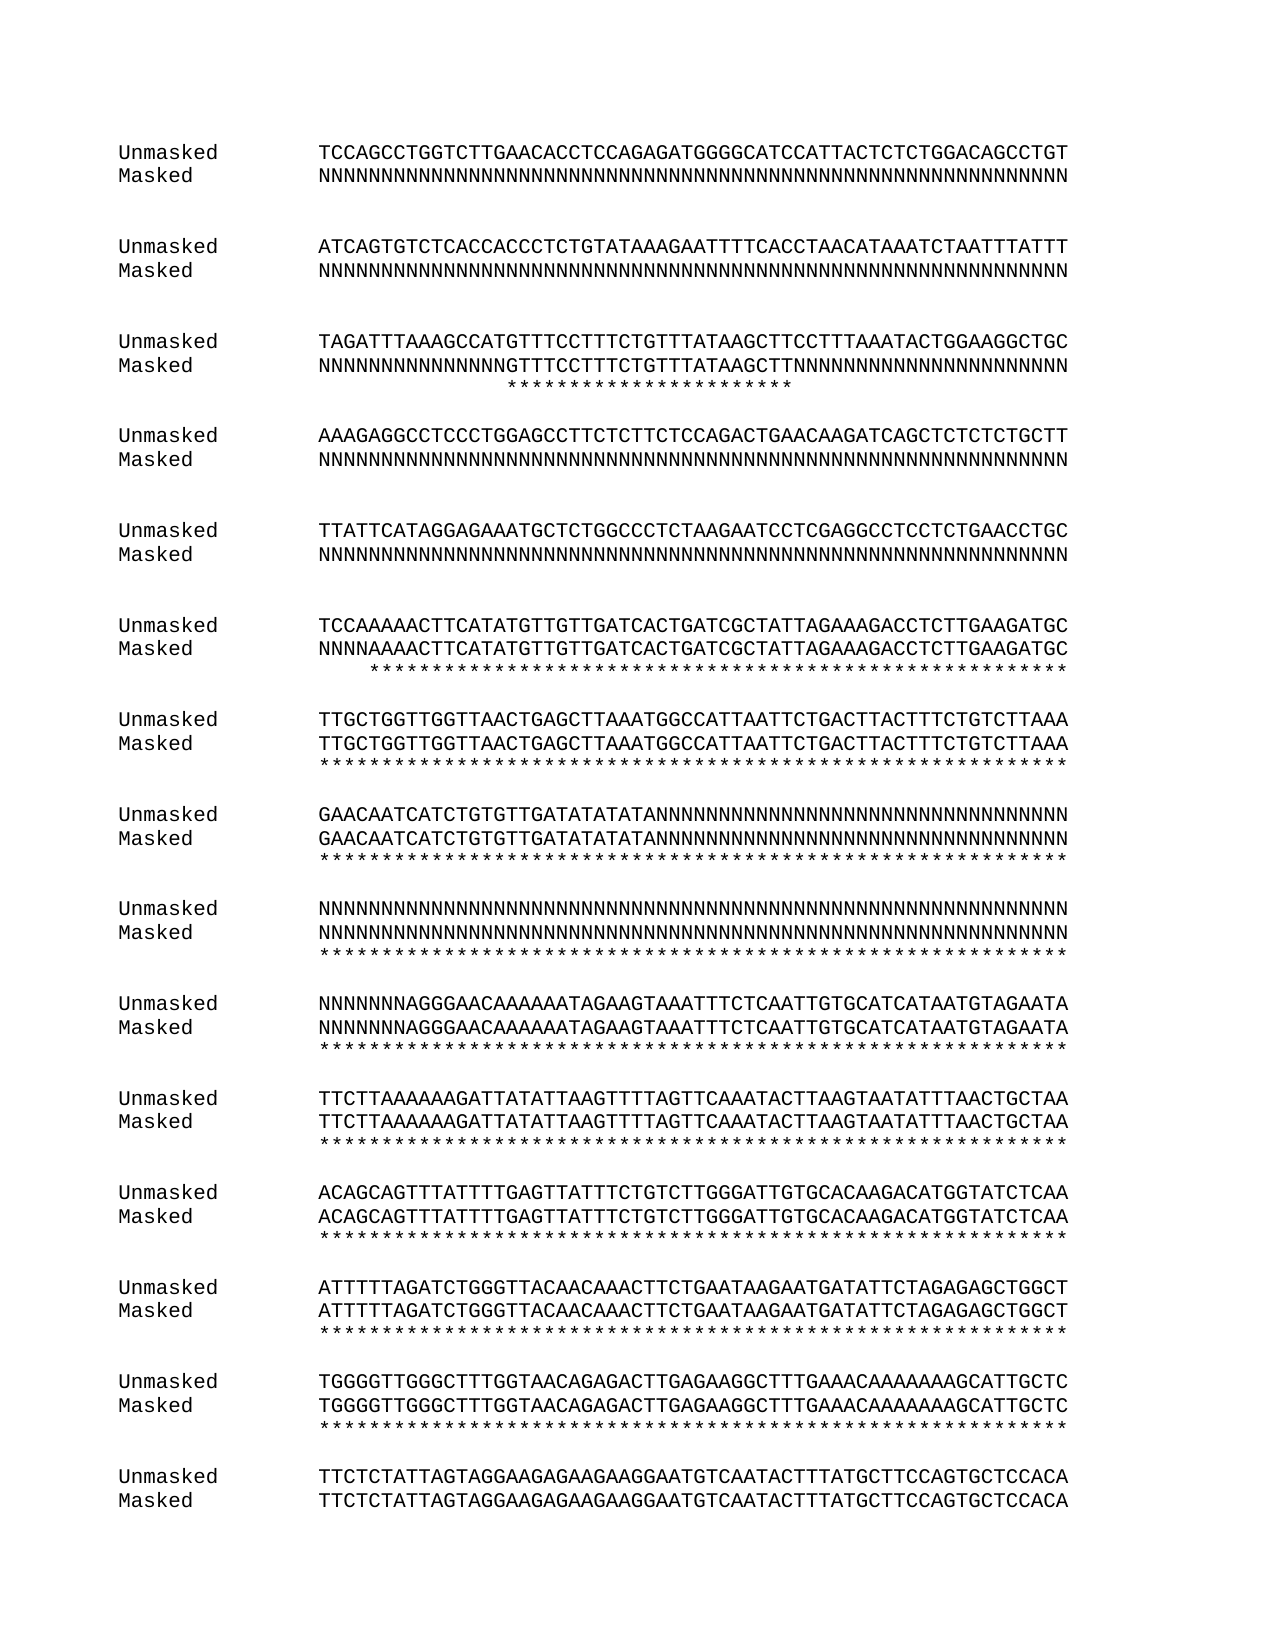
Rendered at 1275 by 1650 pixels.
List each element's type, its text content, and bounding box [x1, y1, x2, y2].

text Masked TTGCTGGTTGGTTAACTGAGCTTAAATGGCCATTAATTCTGACTTACTTTCTGTCTTAAA [118, 733, 1157, 757]
text Masked TGGGGTTGGGCTTTGGTAACAGAGACTTGAGAAGGCTTTGAAACAAAAAAAGCATTGCTC [118, 1395, 1157, 1419]
text Unmasked ATTTTTAGATCTGGGTTACAACAAACTTCTGAATAAGAATGATATTCTAGAGAGCTGGCT [118, 1277, 1157, 1300]
text *********************** [118, 378, 1157, 402]
text Unmasked TTCTCTATTAGTAGGAAGAGAAGAAGGAATGTCAATACTTTATGCTTCCAGTGCTCCACA [118, 1466, 1157, 1489]
text ************************************************************ [118, 946, 1157, 969]
text ******************************************************** [118, 662, 1157, 686]
text ************************************************************ [118, 1135, 1157, 1158]
text Unmasked TGGGGTTGGGCTTTGGTAACAGAGACTTGAGAAGGCTTTGAAACAAAAAAAGCATTGCTC [118, 1371, 1157, 1395]
text ************************************************************ [118, 757, 1157, 780]
text Masked NNNNNNNNNNNNNNNNNNNNNNNNNNNNNNNNNNNNNNNNNNNNNNNNNNNNNNNNNNNN [118, 165, 1157, 189]
text ************************************************************ [118, 1229, 1157, 1253]
text Unmasked TCCAAAAACTTCATATGTTGTTGATCACTGATCGCTATTAGAAAGACCTCTTGAAGATGC [118, 615, 1157, 638]
text ************************************************************ [118, 1419, 1157, 1442]
text Unmasked NNNNNNNAGGGAACAAAAAATAGAAGTAAATTTCTCAATTGTGCATCATAATGTAGAATA [118, 993, 1157, 1017]
text Masked TTCTCTATTAGTAGGAAGAGAAGAAGGAATGTCAATACTTTATGCTTCCAGTGCTCCACA [118, 1489, 1157, 1513]
text ************************************************************ [118, 1040, 1157, 1064]
text Unmasked TTGCTGGTTGGTTAACTGAGCTTAAATGGCCATTAATTCTGACTTACTTTCTGTCTTAAA [118, 709, 1157, 733]
text ************************************************************ [118, 1324, 1157, 1348]
text Masked NNNNNNNNNNNNNNNNNNNNNNNNNNNNNNNNNNNNNNNNNNNNNNNNNNNNNNNNNNNN [118, 260, 1157, 284]
text ************************************************************ [118, 851, 1157, 875]
text Unmasked AAAGAGGCCTCCCTGGAGCCTTCTCTTCTCCAGACTGAACAAGATCAGCTCTCTCTGCTT [118, 426, 1157, 449]
text Masked NNNNNNNNNNNNNNNGTTTCCTTTCTGTTTATAAGCTTNNNNNNNNNNNNNNNNNNNNNN [118, 354, 1157, 378]
text Masked NNNNNNNAGGGAACAAAAAATAGAAGTAAATTTCTCAATTGTGCATCATAATGTAGAATA [118, 1017, 1157, 1040]
text Masked ACAGCAGTTTATTTTGAGTTATTTCTGTCTTGGGATTGTGCACAAGACATGGTATCTCAA [118, 1206, 1157, 1229]
text Unmasked NNNNNNNNNNNNNNNNNNNNNNNNNNNNNNNNNNNNNNNNNNNNNNNNNNNNNNNNNNNN [118, 898, 1157, 922]
text Unmasked ACAGCAGTTTATTTTGAGTTATTTCTGTCTTGGGATTGTGCACAAGACATGGTATCTCAA [118, 1182, 1157, 1206]
text Masked NNNNNNNNNNNNNNNNNNNNNNNNNNNNNNNNNNNNNNNNNNNNNNNNNNNNNNNNNNNN [118, 922, 1157, 946]
text Unmasked GAACAATCATCTGTGTTGATATATATANNNNNNNNNNNNNNNNNNNNNNNNNNNNNNNNN [118, 804, 1157, 827]
text Unmasked TTCTTAAAAAAGATTATATTAAGTTTTAGTTCAAATACTTAAGTAATATTTAACTGCTAA [118, 1088, 1157, 1111]
text Unmasked ATCAGTGTCTCACCACCCTCTGTATAAAGAATTTTCACCTAACATAAATCTAATTTATTT [118, 236, 1157, 260]
text Unmasked TCCAGCCTGGTCTTGAACACCTCCAGAGATGGGGCATCCATTACTCTCTGGACAGCCTGT [118, 142, 1157, 165]
text Masked NNNNAAAACTTCATATGTTGTTGATCACTGATCGCTATTAGAAAGACCTCTTGAAGATGC [118, 638, 1157, 662]
text Unmasked TAGATTTAAAGCCATGTTTCCTTTCTGTTTATAAGCTTCCTTTAAATACTGGAAGGCTGC [118, 331, 1157, 354]
text Unmasked TTATTCATAGGAGAAATGCTCTGGCCCTCTAAGAATCCTCGAGGCCTCCTCTGAACCTGC [118, 520, 1157, 544]
text Masked TTCTTAAAAAAGATTATATTAAGTTTTAGTTCAAATACTTAAGTAATATTTAACTGCTAA [118, 1111, 1157, 1135]
text Masked GAACAATCATCTGTGTTGATATATATANNNNNNNNNNNNNNNNNNNNNNNNNNNNNNNNN [118, 827, 1157, 851]
text Masked NNNNNNNNNNNNNNNNNNNNNNNNNNNNNNNNNNNNNNNNNNNNNNNNNNNNNNNNNNNN [118, 449, 1157, 473]
text Masked ATTTTTAGATCTGGGTTACAACAAACTTCTGAATAAGAATGATATTCTAGAGAGCTGGCT [118, 1300, 1157, 1324]
text Masked NNNNNNNNNNNNNNNNNNNNNNNNNNNNNNNNNNNNNNNNNNNNNNNNNNNNNNNNNNNN [118, 544, 1157, 567]
